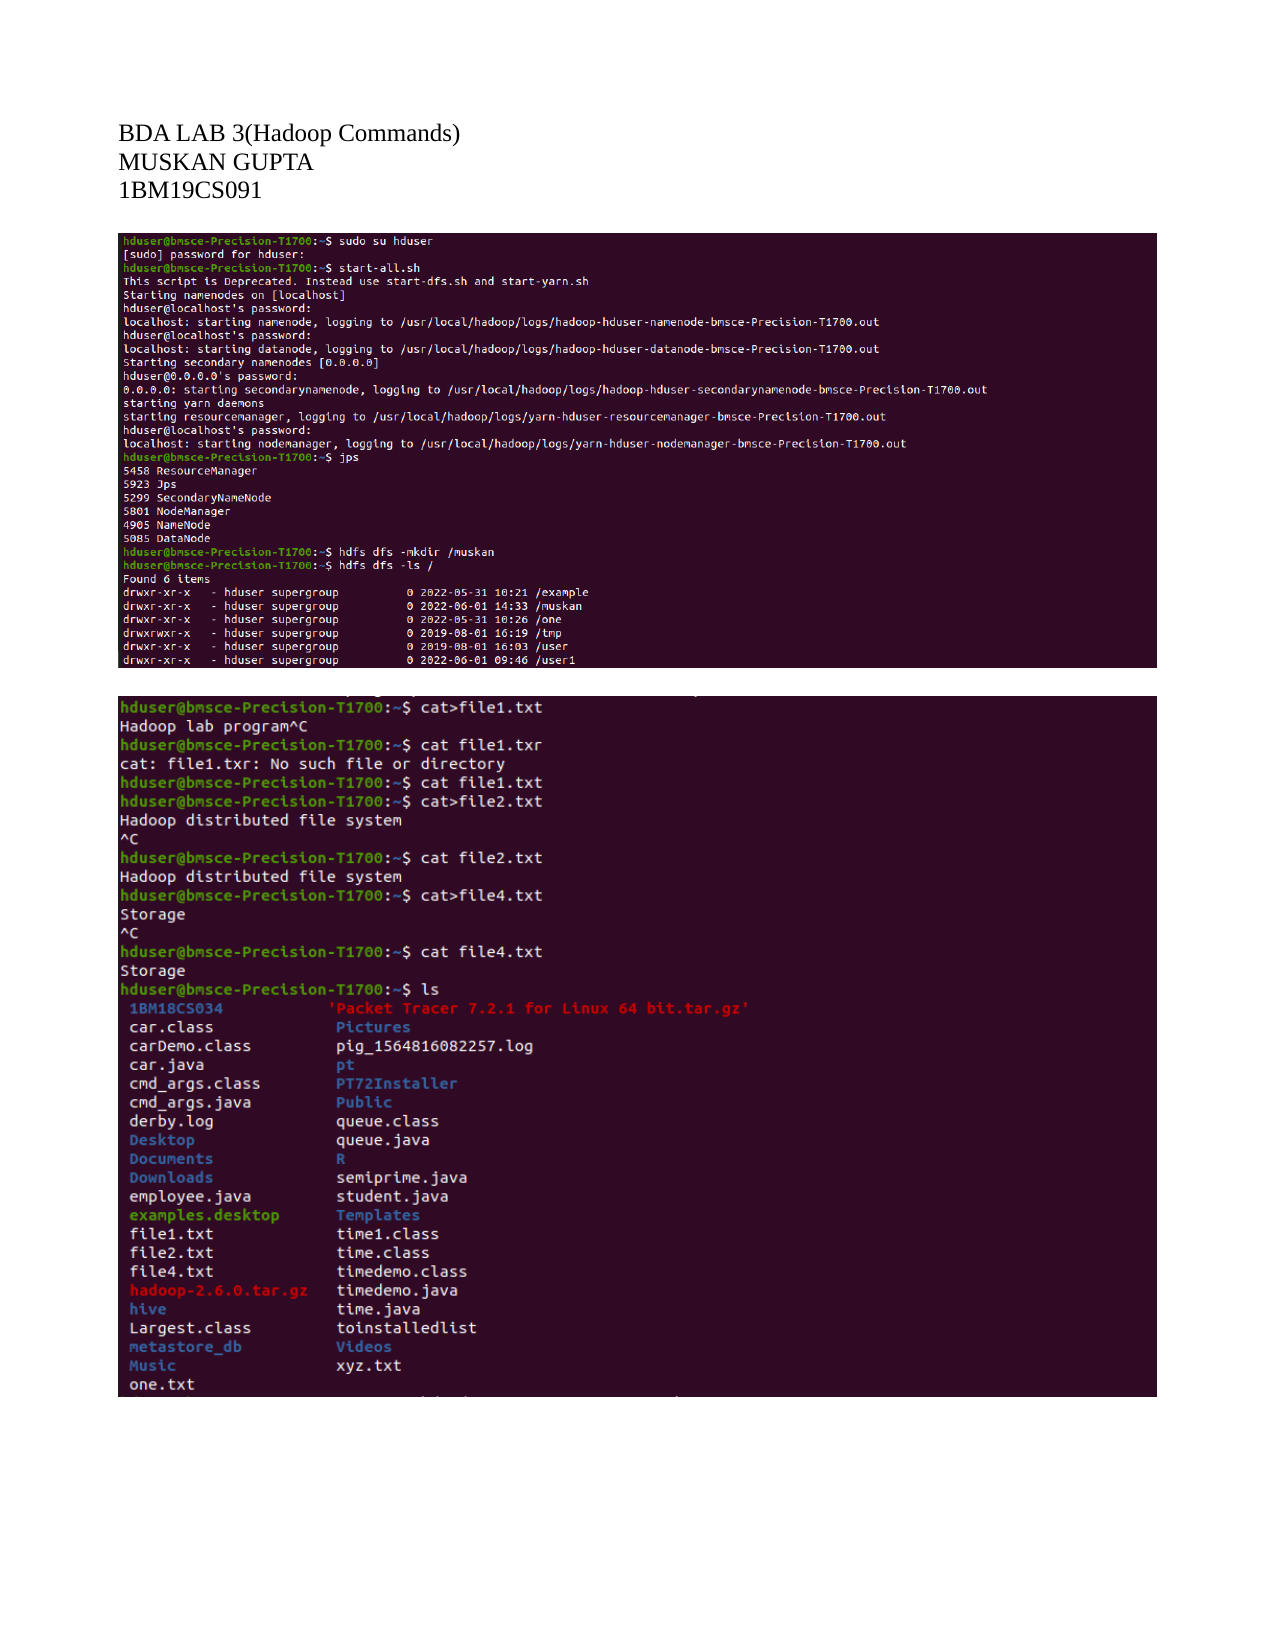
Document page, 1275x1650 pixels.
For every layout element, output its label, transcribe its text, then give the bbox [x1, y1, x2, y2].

picture [118, 233, 1157, 668]
text 1BM19CS091 [118, 176, 1157, 204]
text MUSKAN GUPTA [118, 147, 1157, 176]
picture [118, 696, 1157, 1397]
text BDA LAB 3(Hadoop Commands) [118, 118, 1157, 147]
